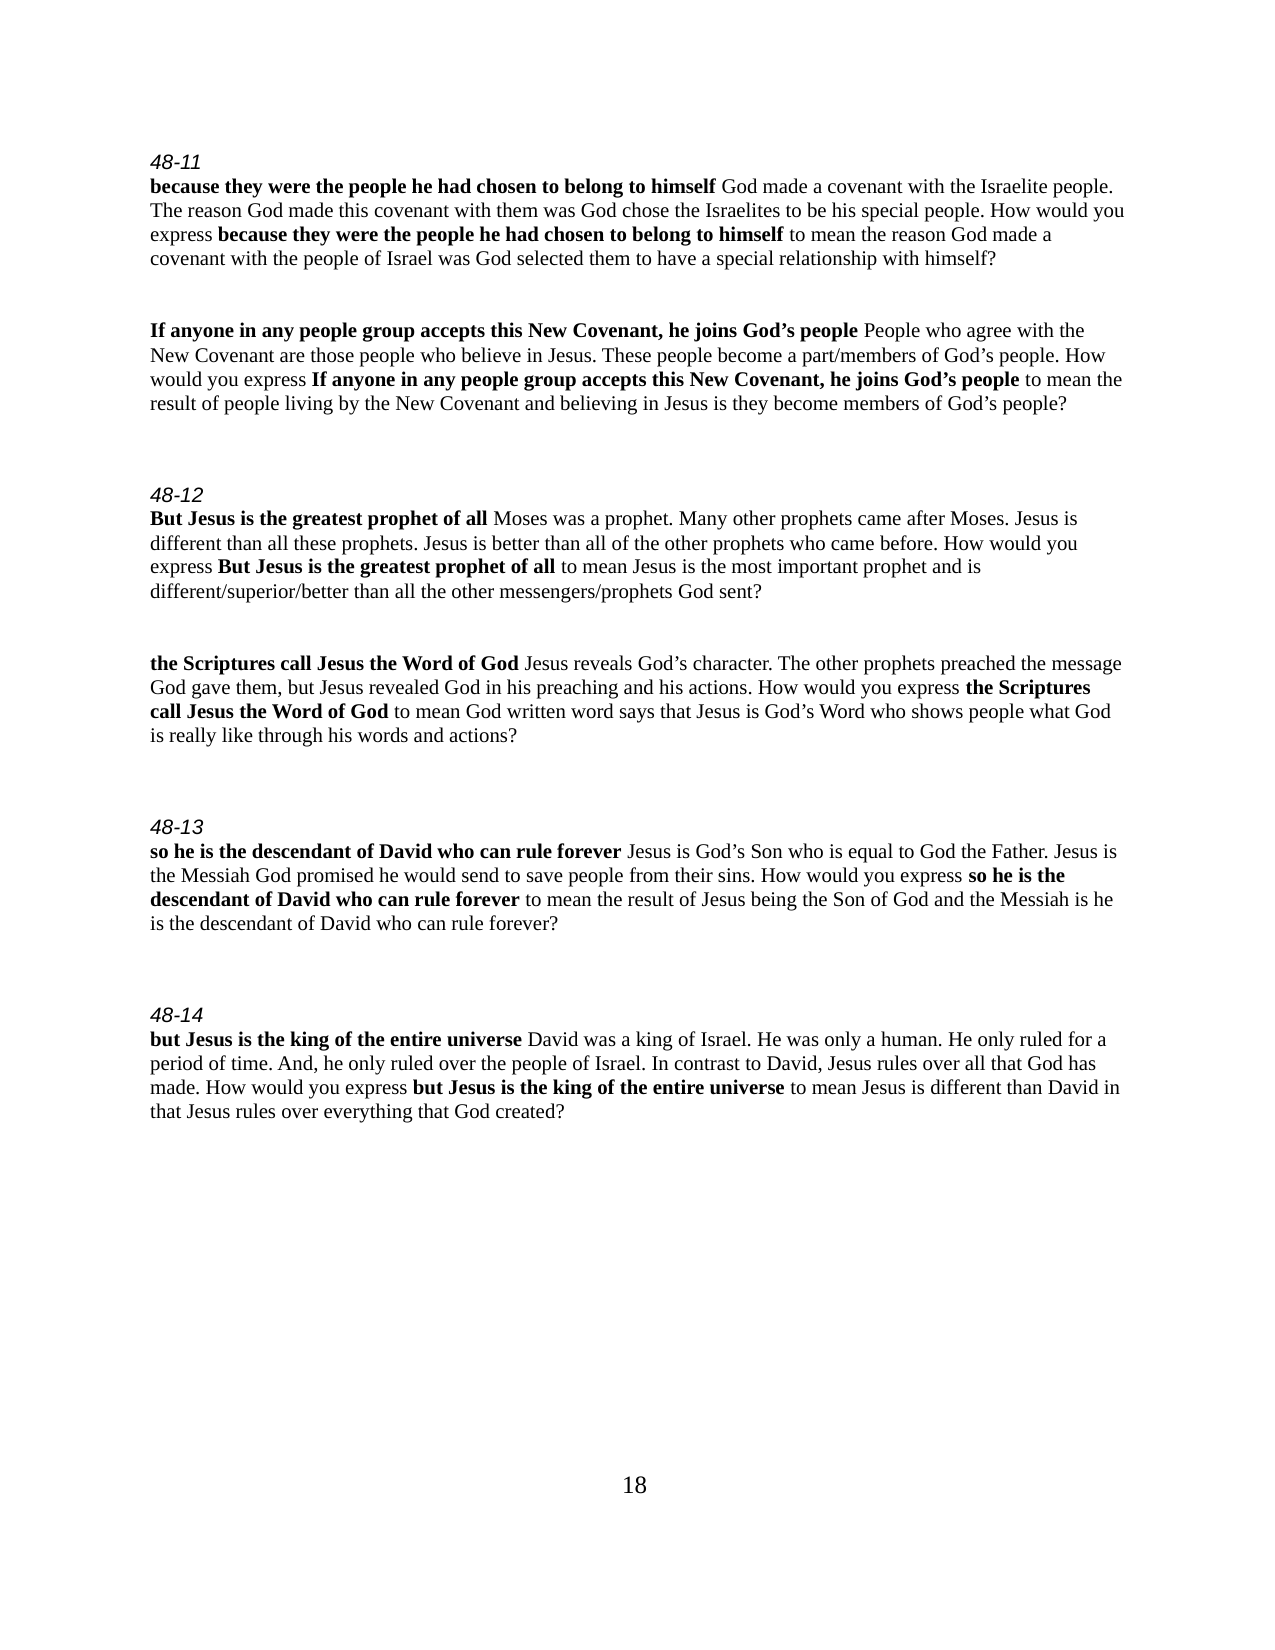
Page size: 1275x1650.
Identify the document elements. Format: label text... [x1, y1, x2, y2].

text because they were the people he had chosen to belong to himself God made a covenant with the Israelite people. The reason God made this covenant with them was God chose the Israelites to be his special people. How would you express because they were the people he had chosen to belong to himself to mean the reason God made a covenant with the people of Israel was God selected them to have a special relationship with himself? [150, 174, 1125, 270]
text If anyone in any people group accepts this New Covenant, he joins God’s people People who agree with the New Covenant are those people who believe in Jesus. These people become a part/members of God’s people. How would you express If anyone in any people group accepts this New Covenant, he joins God’s people to mean the result of people living by the New Covenant and believing in Jesus is they become members of God’s people? [150, 318, 1125, 415]
subtitle 48-12 [150, 482, 1125, 506]
subtitle 48-13 [150, 815, 1125, 839]
text but Jesus is the king of the entire universe David was a king of Israel. He was only a human. He only ruled for a period of time. And, he only ruled over the people of Israel. In contrast to David, Jesus rules over all that God has made. How would you express but Jesus is the king of the entire universe to mean Jesus is different than David in that Jesus rules over everything that God created? [150, 1027, 1125, 1123]
text the Scriptures call Jesus the Word of God Jesus reveals God’s character. The other prophets preached the message God gave them, but Jesus revealed God in his preaching and his actions. How would you express the Scriptures call Jesus the Word of God to mean God written word says that Jesus is God’s Word who shows people what God is really like through his words and actions? [150, 651, 1125, 747]
text But Jesus is the greatest prophet of all Moses was a prophet. Many other prophets came after Moses. Jesus is different than all these prophets. Jesus is better than all of the other prophets who came before. How would you express But Jesus is the greatest prophet of all to mean Jesus is the most important prophet and is different/superior/better than all the other messengers/prophets God sent? [150, 506, 1125, 603]
text so he is the descendant of David who can rule forever Jesus is God’s Son who is equal to God the Father. Jesus is the Messiah God promised he would send to save people from their sins. How would you express so he is the descendant of David who can rule forever to mean the result of Jesus being the Son of God and the Messiah is he is the descendant of David who can rule forever? [150, 839, 1125, 935]
subtitle 48-11 [150, 150, 1125, 174]
subtitle 48-14 [150, 1003, 1125, 1027]
